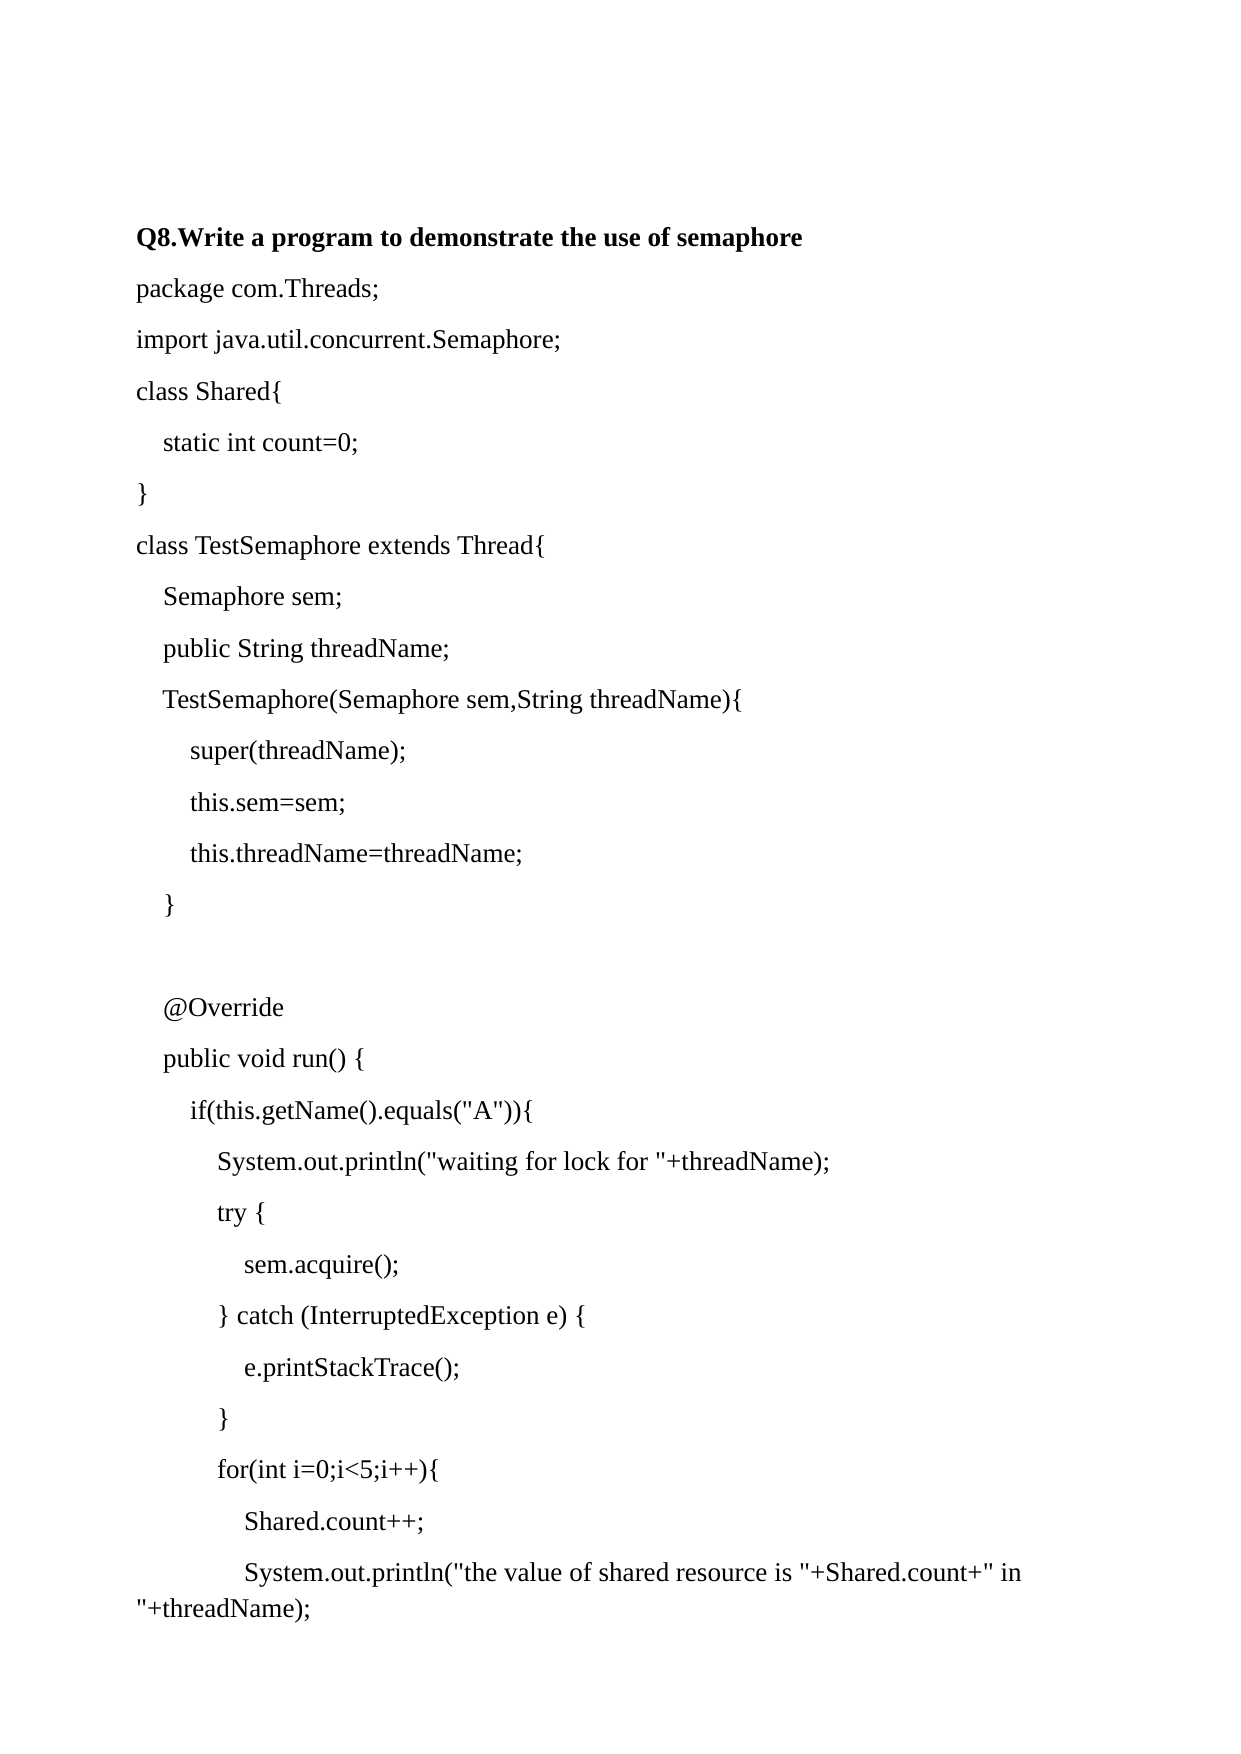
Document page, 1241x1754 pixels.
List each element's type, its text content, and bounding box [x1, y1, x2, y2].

text } [136, 1402, 1122, 1433]
text } [136, 888, 1122, 919]
text Shared.count++; [136, 1505, 1122, 1536]
text super(threadName); [136, 734, 1122, 766]
text sem.acquire(); [136, 1248, 1122, 1279]
text Q8.Write a program to demonstrate the use of semaphore [136, 221, 1122, 252]
text static int count=0; [136, 426, 1122, 457]
text class TestSemaphore extends Thread{ [136, 529, 1122, 560]
text if(this.getName().equals("A")){ [136, 1094, 1122, 1125]
text class Shared{ [136, 375, 1122, 406]
text } [136, 478, 1122, 509]
text public void run() { [136, 1042, 1122, 1074]
text Semaphore sem; [136, 580, 1122, 611]
text this.threadName=threadName; [136, 837, 1122, 868]
text try { [136, 1197, 1122, 1228]
text TestSemaphore(Semaphore sem,String threadName){ [136, 683, 1122, 714]
text package com.Threads; [136, 272, 1122, 303]
text public String threadName; [136, 632, 1122, 663]
text System.out.println("the value of shared resource is "+Shared.count+" in "+threadName); [136, 1556, 1122, 1623]
text this.sem=sem; [136, 786, 1122, 817]
text @Override [136, 991, 1122, 1022]
text e.printStackTrace(); [136, 1351, 1122, 1382]
text for(int i=0;i<5;i++){ [136, 1453, 1122, 1484]
text import java.util.concurrent.Semaphore; [136, 323, 1122, 355]
text } catch (InterruptedException e) { [136, 1299, 1122, 1330]
text System.out.println("waiting for lock for "+threadName); [136, 1145, 1122, 1176]
